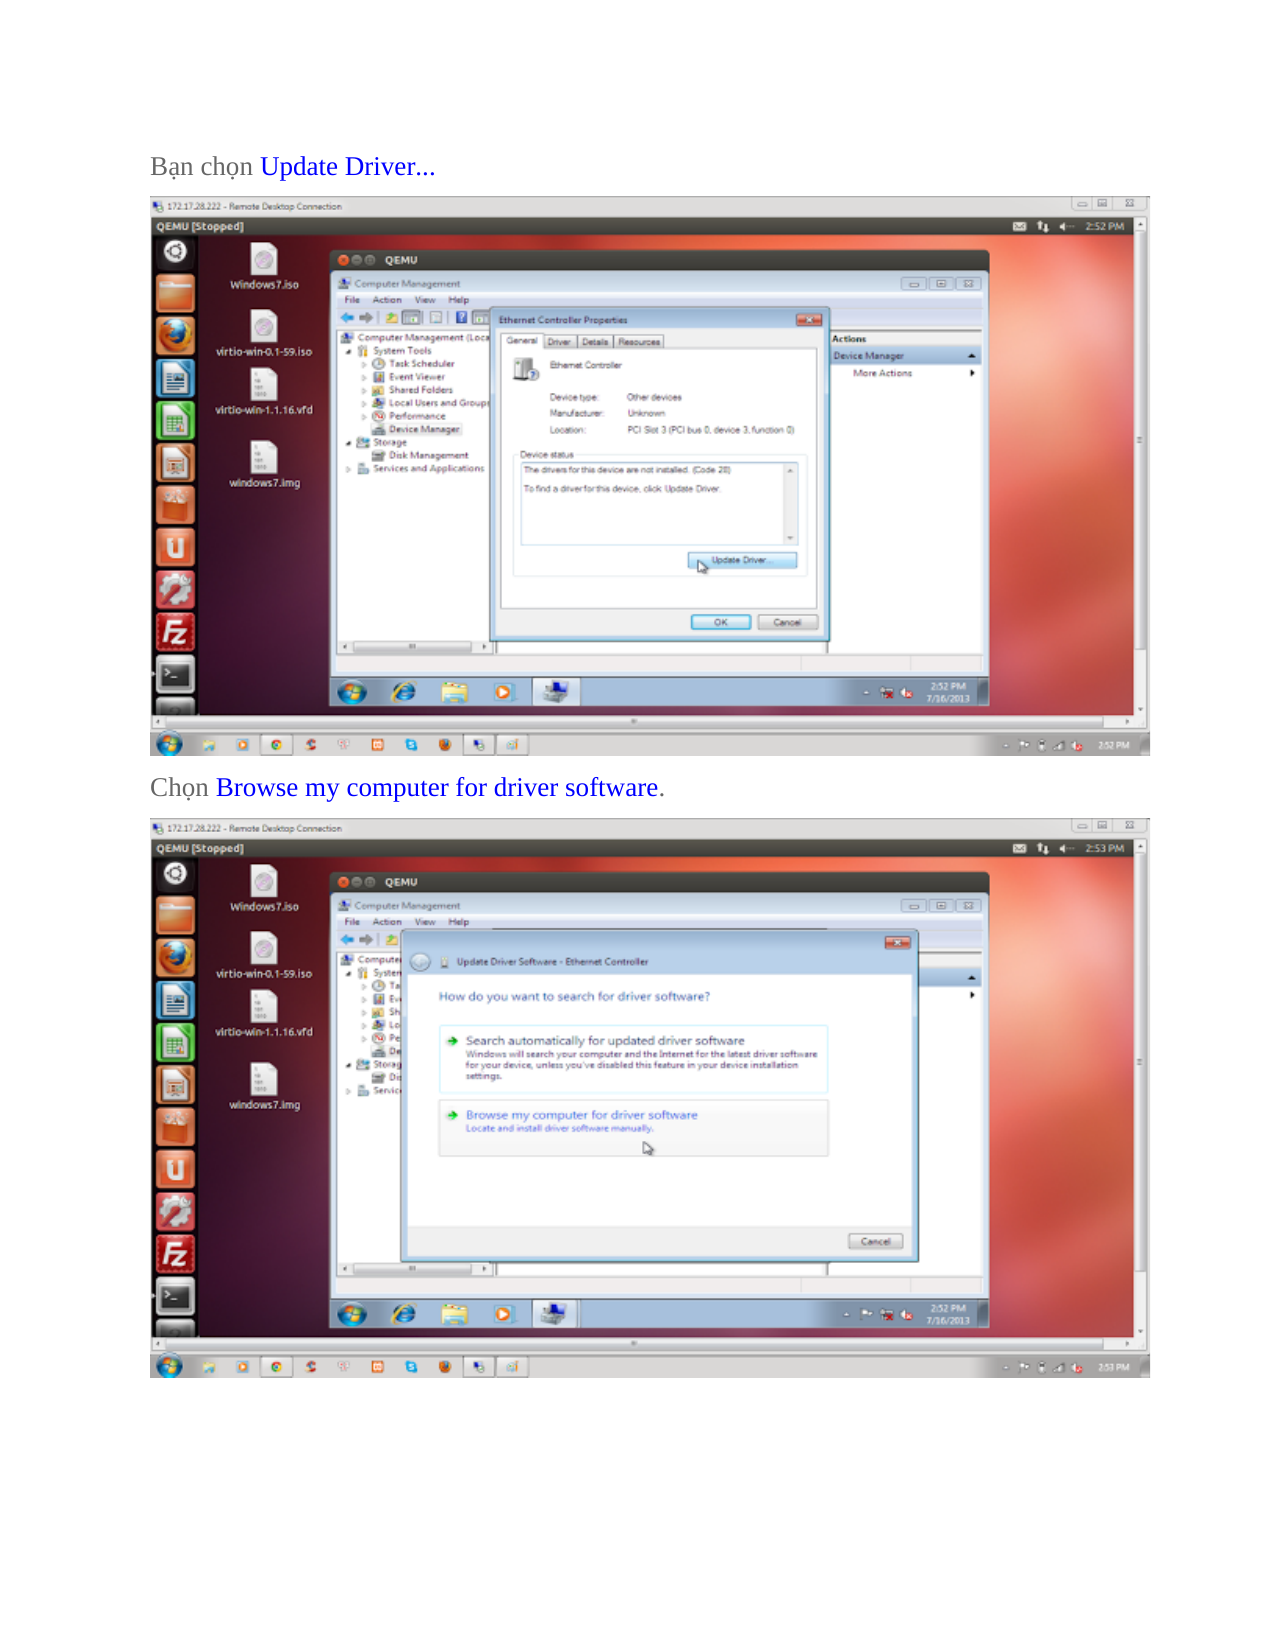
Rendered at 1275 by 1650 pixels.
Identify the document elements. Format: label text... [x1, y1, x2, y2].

text Chọn Browse my computer for driver software. [150, 756, 1125, 803]
text Bạn chọn Update Driver... [150, 150, 1125, 181]
